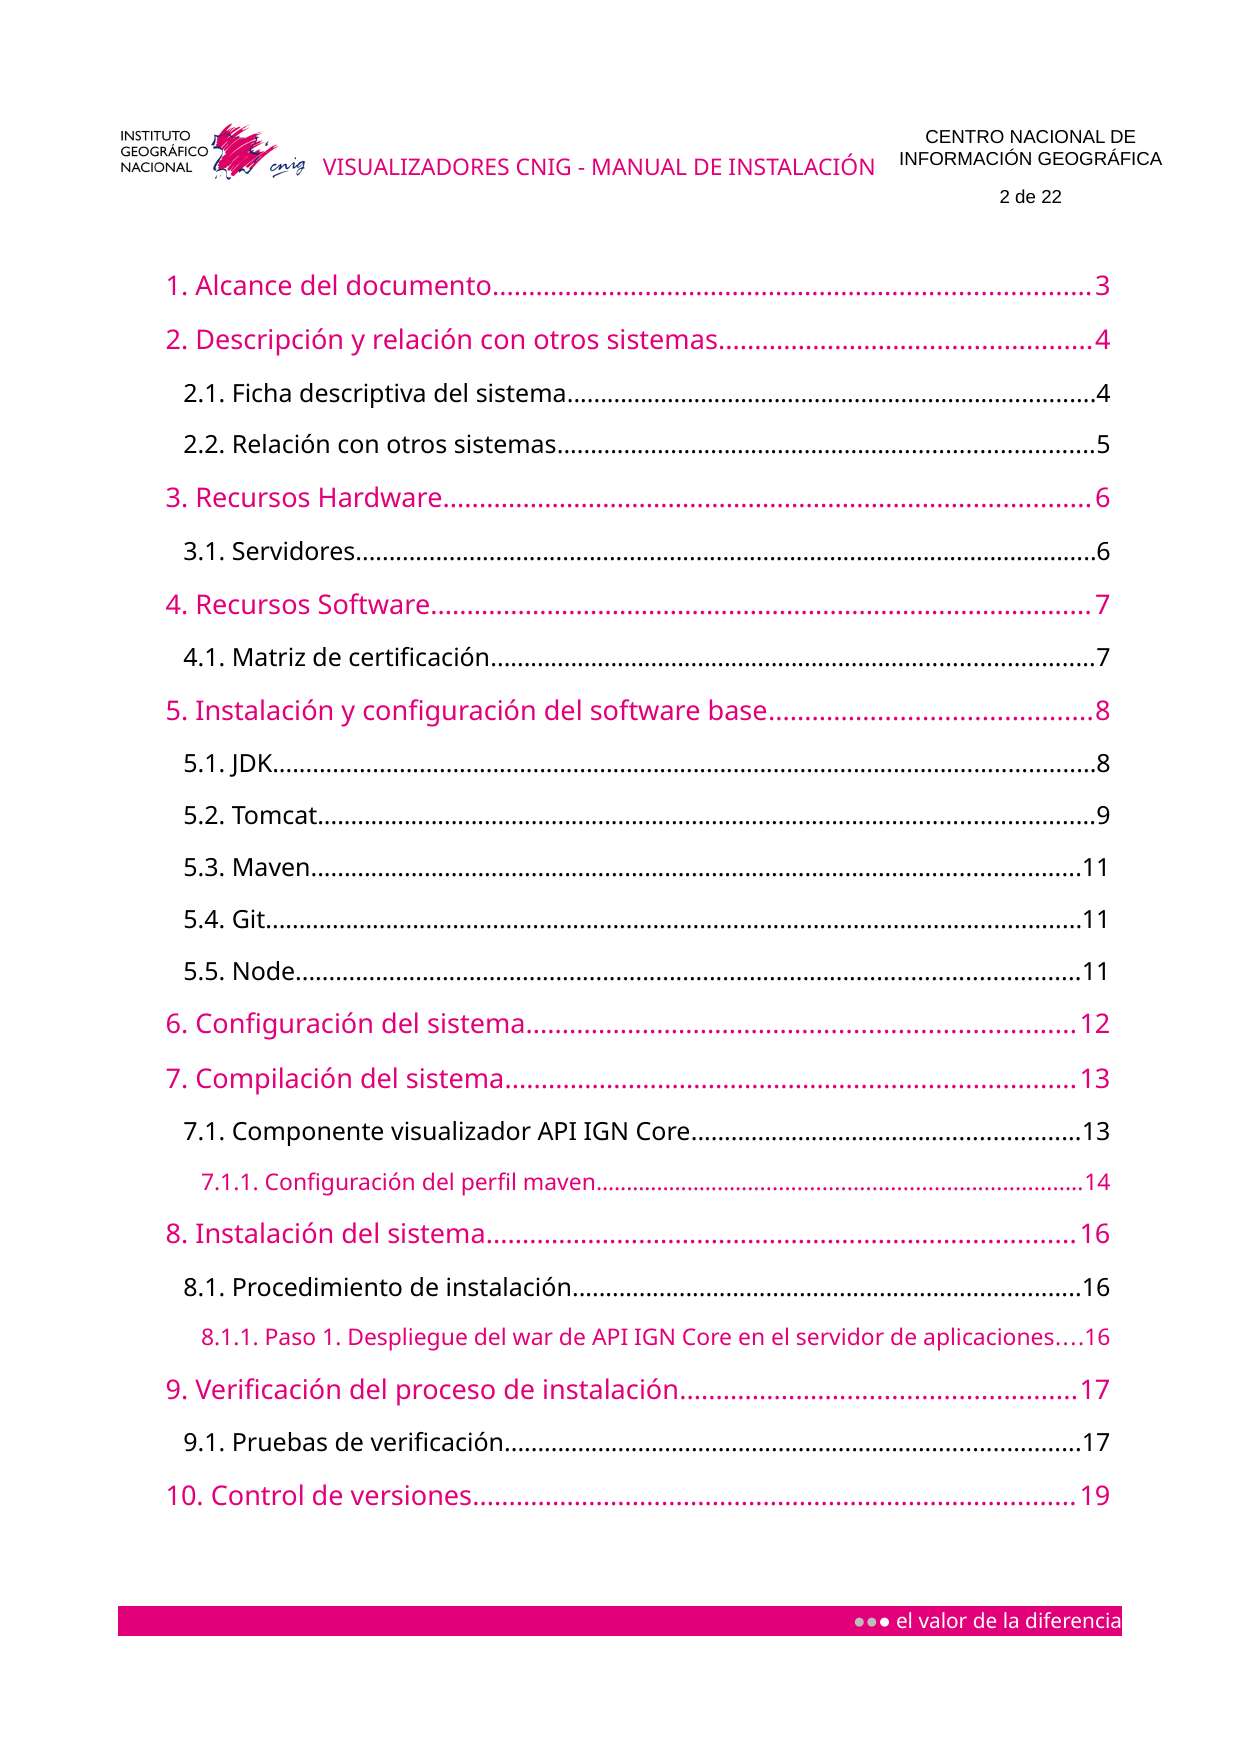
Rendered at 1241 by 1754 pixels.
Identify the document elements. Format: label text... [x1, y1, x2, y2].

picture [118, 118, 307, 183]
text 4. Recursos Software 7 [165, 585, 1110, 622]
text 5.1. JDK 8 [183, 746, 1110, 780]
text 7. Compilación del sistema 13 [165, 1059, 1110, 1096]
text 3. Recursos Hardware 6 [165, 479, 1110, 516]
text 5.4. Git 11 [183, 901, 1110, 935]
text 8.1.1. Paso 1. Despliegue del war de API IGN Core en el servidor de aplicaciones 16 [201, 1321, 1110, 1352]
text 9.1. Pruebas de verificación 17 [183, 1425, 1110, 1459]
text 5. Instalación y configuración del software base 8 [165, 691, 1110, 728]
text 7.1.1. Configuración del perfil maven 14 [201, 1166, 1110, 1197]
text 1. Alcance del documento 3 [165, 266, 1110, 303]
text 8.1. Procedimiento de instalación 16 [183, 1269, 1110, 1303]
text 9. Verificación del proceso de instalación 17 [165, 1370, 1110, 1407]
text 10. Control de versiones 19 [165, 1476, 1110, 1513]
text 7.1. Componente visualizador API IGN Core 13 [183, 1114, 1110, 1148]
text 5.3. Maven 11 [183, 849, 1110, 884]
text 5.2. Tomcat 9 [183, 798, 1110, 832]
text 5.5. Node 11 [183, 953, 1110, 987]
text 8. Instalación del sistema 16 [165, 1215, 1110, 1252]
text 2.2. Relación con otros sistemas 5 [183, 427, 1110, 461]
text 2. Descripción y relación con otros sistemas 4 [165, 321, 1110, 357]
text 2.1. Ficha descriptiva del sistema 4 [183, 375, 1110, 409]
text 3.1. Servidores 6 [183, 533, 1110, 567]
text 6. Configuración del sistema 12 [165, 1005, 1110, 1042]
text 4.1. Matriz de certificación 7 [183, 640, 1110, 674]
